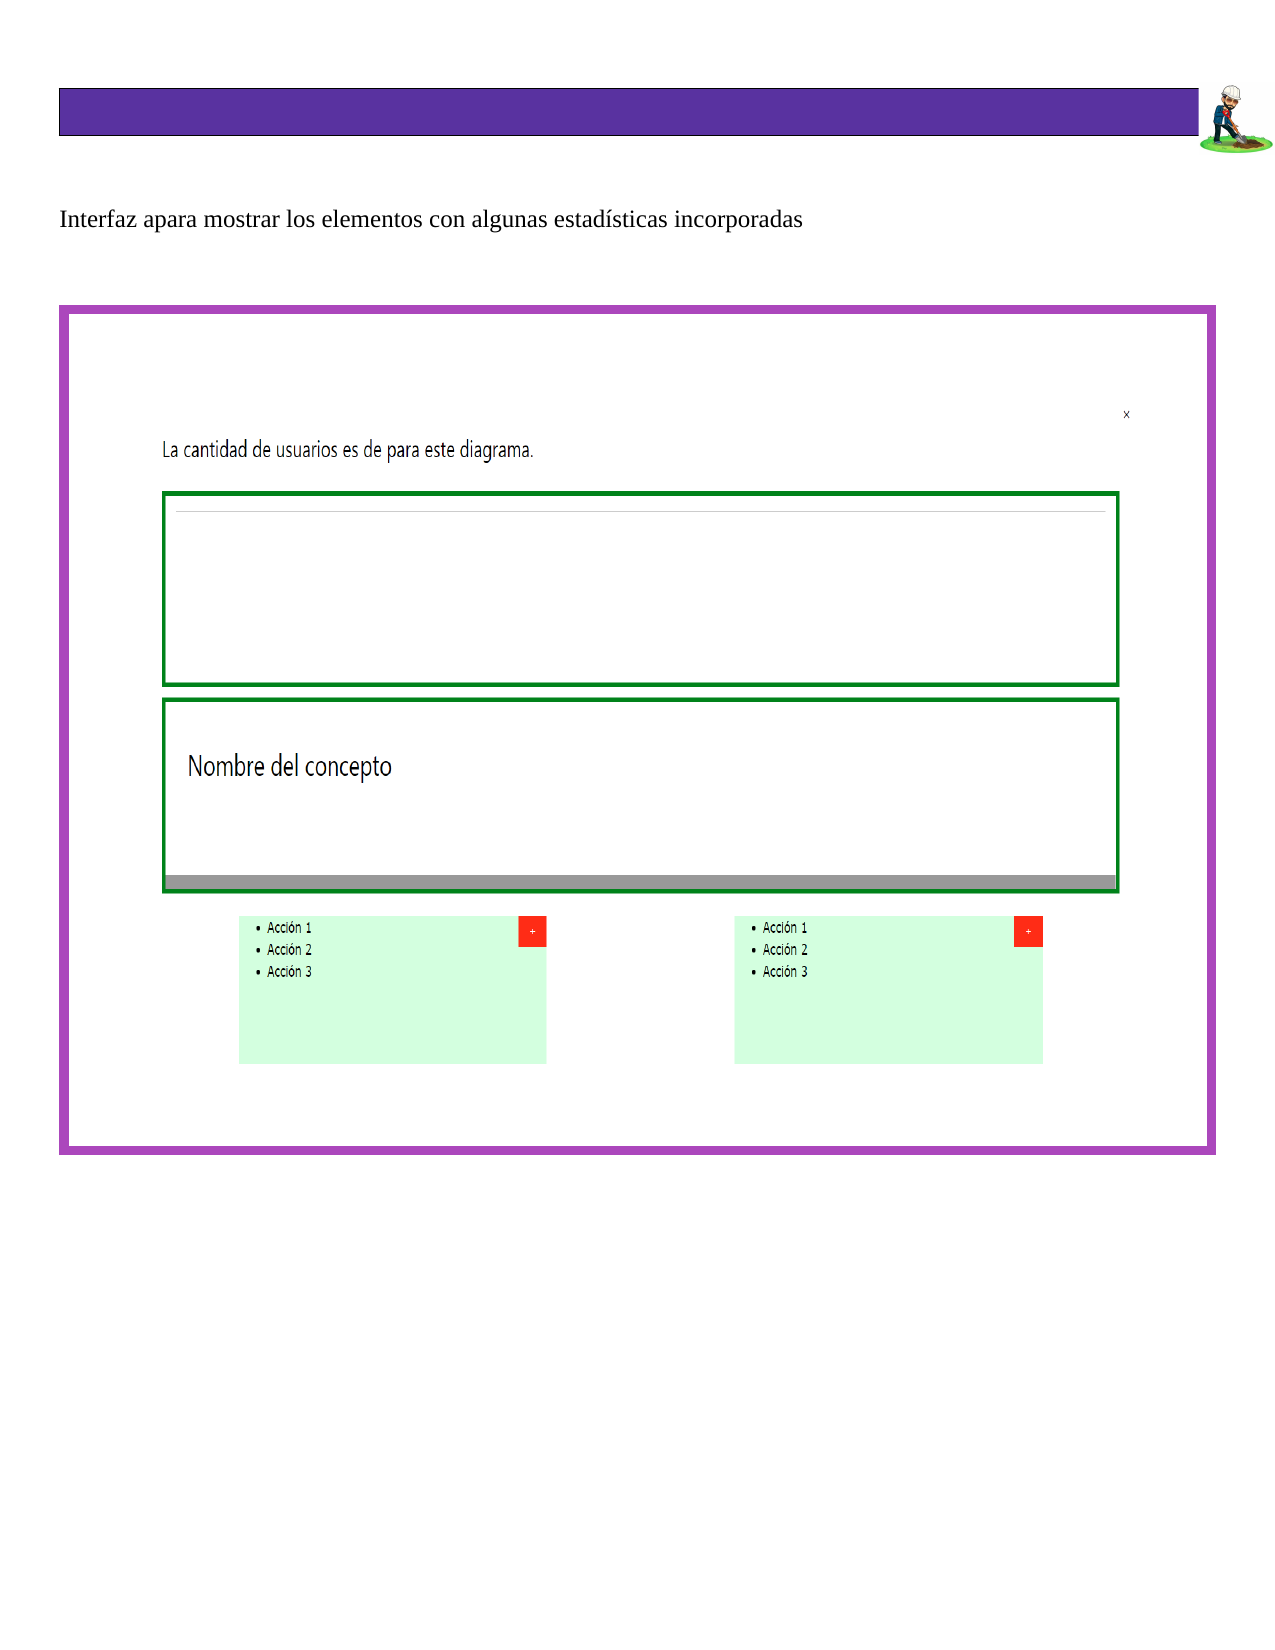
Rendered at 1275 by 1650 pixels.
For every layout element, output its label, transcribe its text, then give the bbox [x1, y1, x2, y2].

picture [127, 373, 1148, 1087]
text Interfaz apara mostrar los elementos con algunas estadísticas incorporadas [59, 204, 1216, 233]
picture [1198, 82, 1275, 155]
